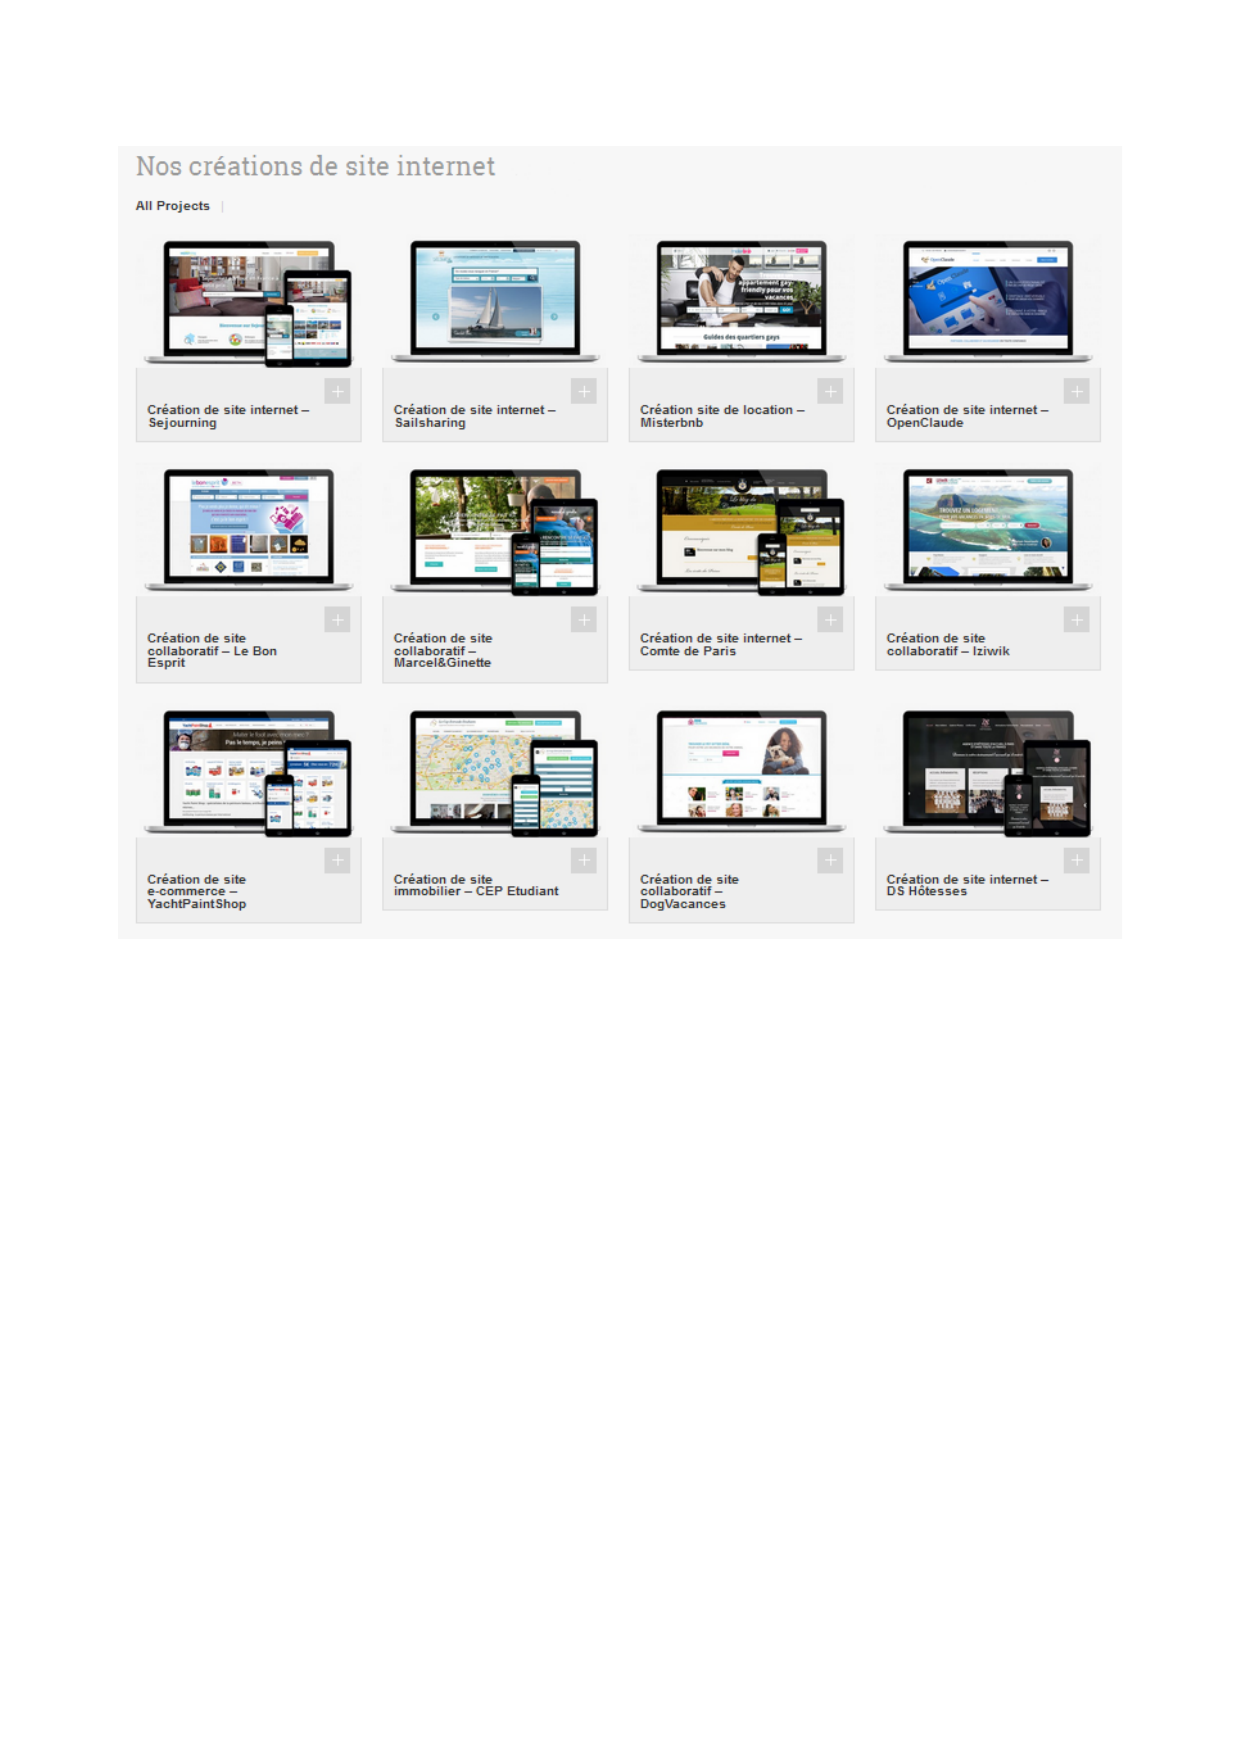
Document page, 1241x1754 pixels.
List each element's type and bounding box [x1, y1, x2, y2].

picture [118, 146, 1123, 939]
